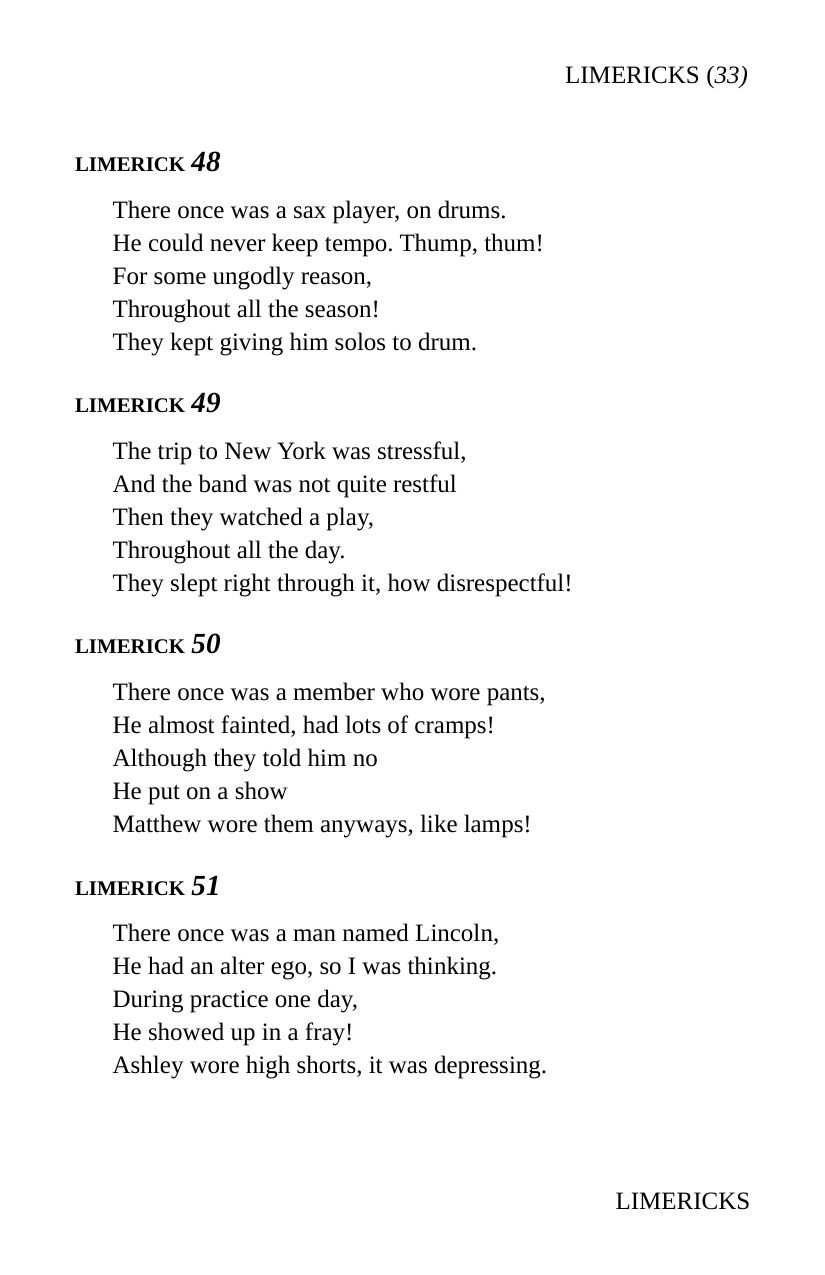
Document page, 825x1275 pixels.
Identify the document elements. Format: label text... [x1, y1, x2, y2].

text There once was a man named Lincoln, [75, 918, 750, 947]
text They slept right through it, how disrespectful! [75, 568, 750, 597]
subtitle LIMERICK 50 [75, 627, 750, 660]
text For some ungodly reason, [75, 261, 750, 289]
subtitle LIMERICK 49 [75, 385, 750, 419]
subtitle LIMERICK 51 [75, 868, 750, 901]
text And the band was not quite restful [75, 469, 750, 498]
text He put on a show [75, 776, 750, 805]
text He had an alter ego, so I was thinking. [75, 951, 750, 980]
text During practice one day, [75, 984, 750, 1013]
text There once was a sax player, on drums. [75, 195, 750, 223]
text He showed up in a fray! [75, 1017, 750, 1046]
text Matthew wore them anyways, like lamps! [75, 809, 750, 838]
text He almost fainted, had lots of cramps! [75, 710, 750, 739]
text He could never keep tempo. Thump, thum! [75, 228, 750, 257]
text They kept giving him solos to drum. [75, 327, 750, 356]
text Then they watched a play, [75, 502, 750, 531]
text Ashley wore high shorts, it was depressing. [75, 1050, 750, 1079]
text There once was a member who wore pants, [75, 677, 750, 706]
text Throughout all the season! [75, 294, 750, 323]
text The trip to New York was stressful, [75, 436, 750, 465]
text Although they told him no [75, 743, 750, 772]
text Throughout all the day. [75, 535, 750, 564]
subtitle LIMERICK 48 [75, 144, 750, 178]
